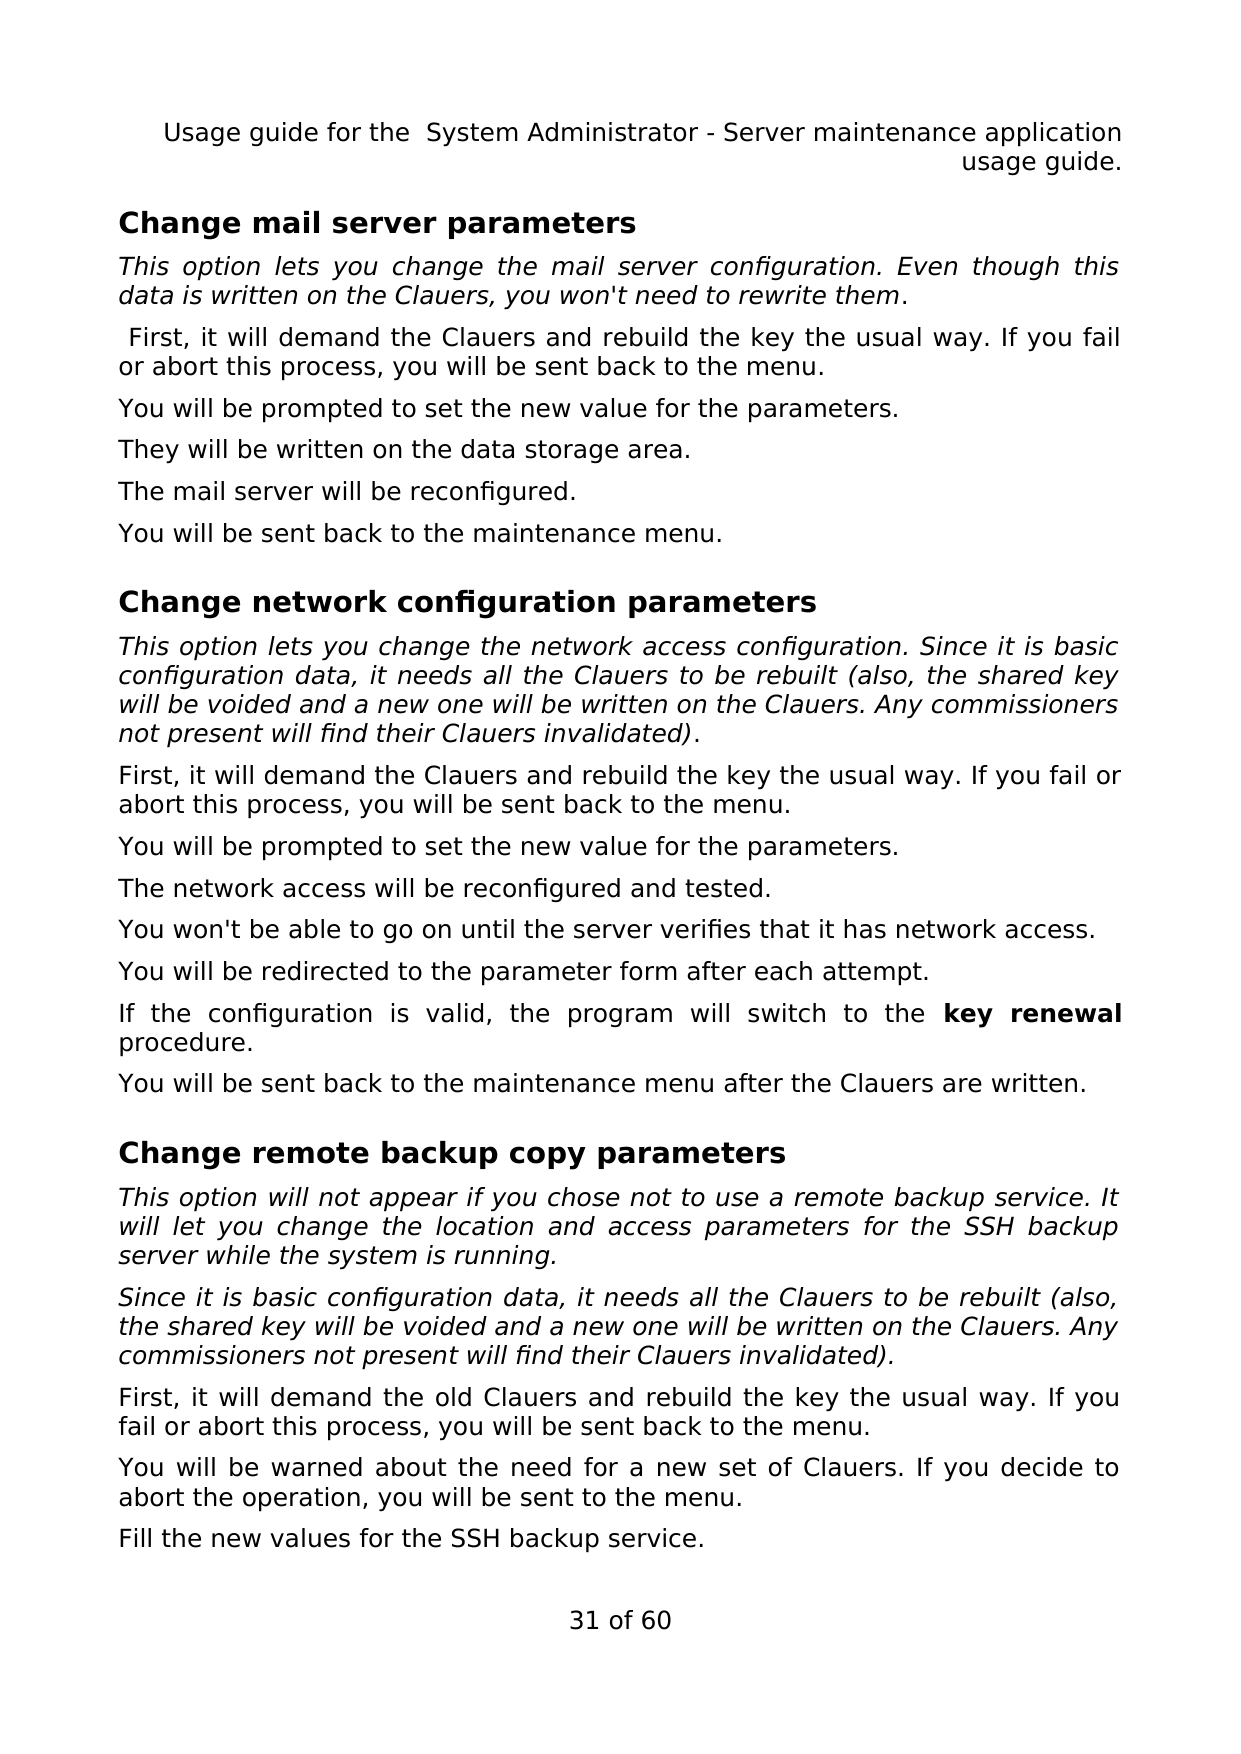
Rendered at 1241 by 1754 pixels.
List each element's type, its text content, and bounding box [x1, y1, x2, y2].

text First, it will demand the Clauers and rebuild the key the usual way. If you fail or abort this process, you will be sent back to the menu. [118, 761, 1122, 820]
subtitle Change mail server parameters [118, 206, 1122, 240]
text This option lets you change the network access configuration. Since it is basic configuration data, it needs all the Clauers to be rebuilt (also, the shared key will be voided and a new one will be written on the Clauers. Any commissioners not present will find their Clauers invalidated). [118, 632, 1122, 749]
text First, it will demand the old Clauers and rebuild the key the usual way. If you fail or abort this process, you will be sent back to the menu. [118, 1383, 1122, 1441]
text Since it is basic configuration data, it needs all the Clauers to be rebuilt (also, the shared key will be voided and a new one will be written on the Clauers. Any commissioners not present will find their Clauers invalidated). [118, 1283, 1122, 1370]
text You will be sent back to the maintenance menu. [118, 519, 1122, 548]
text If the configuration is valid, the program will switch to the key renewal procedure. [118, 999, 1122, 1057]
text The network access will be reconfigured and tested. [118, 874, 1122, 903]
text You will be sent back to the maintenance menu after the Clauers are written. [118, 1070, 1122, 1099]
text Fill the new values for the SSH backup service. [118, 1524, 1122, 1554]
subtitle Change network configuration parameters [118, 586, 1122, 620]
text They will be written on the data storage area. [118, 436, 1122, 465]
text You will be prompted to set the new value for the parameters. [118, 394, 1122, 423]
text You will be prompted to set the new value for the parameters. [118, 832, 1122, 861]
text You won't be able to go on until the server verifies that it has network access. [118, 916, 1122, 945]
text The mail server will be reconfigured. [118, 477, 1122, 507]
text First, it will demand the Clauers and rebuild the key the usual way. If you fail or abort this process, you will be sent back to the menu. [118, 323, 1122, 382]
text You will be warned about the need for a new set of Clauers. If you decide to abort the operation, you will be sent to the menu. [118, 1454, 1122, 1512]
text This option will not appear if you chose not to use a remote backup service. It will let you change the location and access parameters for the SSH backup server while the system is running. [118, 1183, 1122, 1270]
subtitle Change remote backup copy parameters [118, 1136, 1122, 1170]
text This option lets you change the mail server configuration. Even though this data is written on the Clauers, you won't need to rewrite them. [118, 252, 1122, 311]
text You will be redirected to the parameter form after each attempt. [118, 957, 1122, 986]
